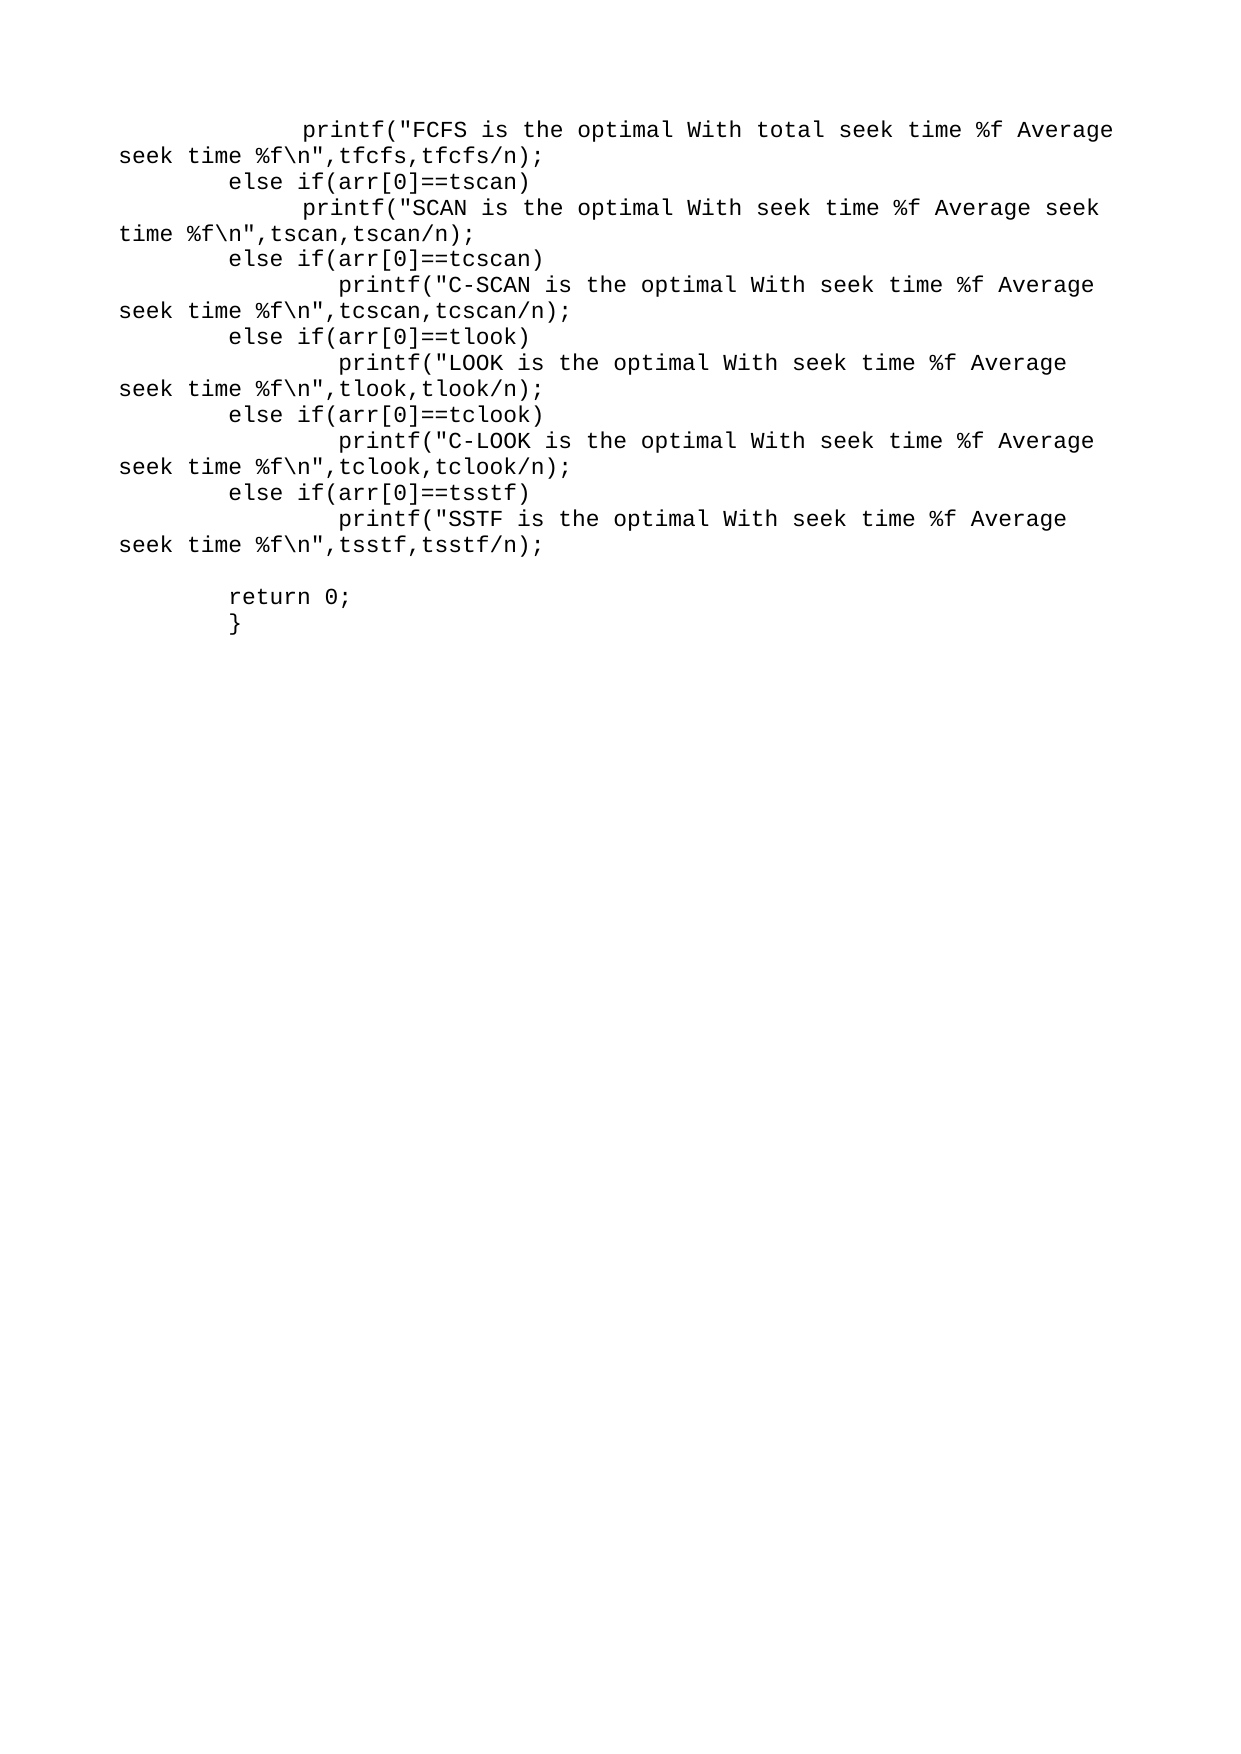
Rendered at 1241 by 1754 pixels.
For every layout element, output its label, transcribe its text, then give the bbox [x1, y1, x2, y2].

text return 0; [118, 585, 1122, 611]
text else if(arr[0]==tcscan) [118, 248, 1122, 274]
text else if(arr[0]==tlook) [118, 326, 1122, 352]
text else if(arr[0]==tsstf) [118, 481, 1122, 507]
text printf("C-LOOK is the optimal With seek time %f Average seek time %f\n",tclook,tclook/n); [118, 429, 1122, 481]
text printf("SCAN is the optimal With seek time %f Average seek time %f\n",tscan,tscan/n); [118, 196, 1122, 248]
text else if(arr[0]==tclook) [118, 403, 1122, 429]
text printf("FCFS is the optimal With total seek time %f Average seek time %f\n",tfcfs,tfcfs/n); [118, 118, 1122, 170]
text } [118, 611, 1122, 637]
text printf("C-SCAN is the optimal With seek time %f Average seek time %f\n",tcscan,tcscan/n); [118, 274, 1122, 326]
text printf("SSTF is the optimal With seek time %f Average seek time %f\n",tsstf,tsstf/n); [118, 507, 1122, 559]
text printf("LOOK is the optimal With seek time %f Average seek time %f\n",tlook,tlook/n); [118, 352, 1122, 403]
text else if(arr[0]==tscan) [118, 170, 1122, 196]
